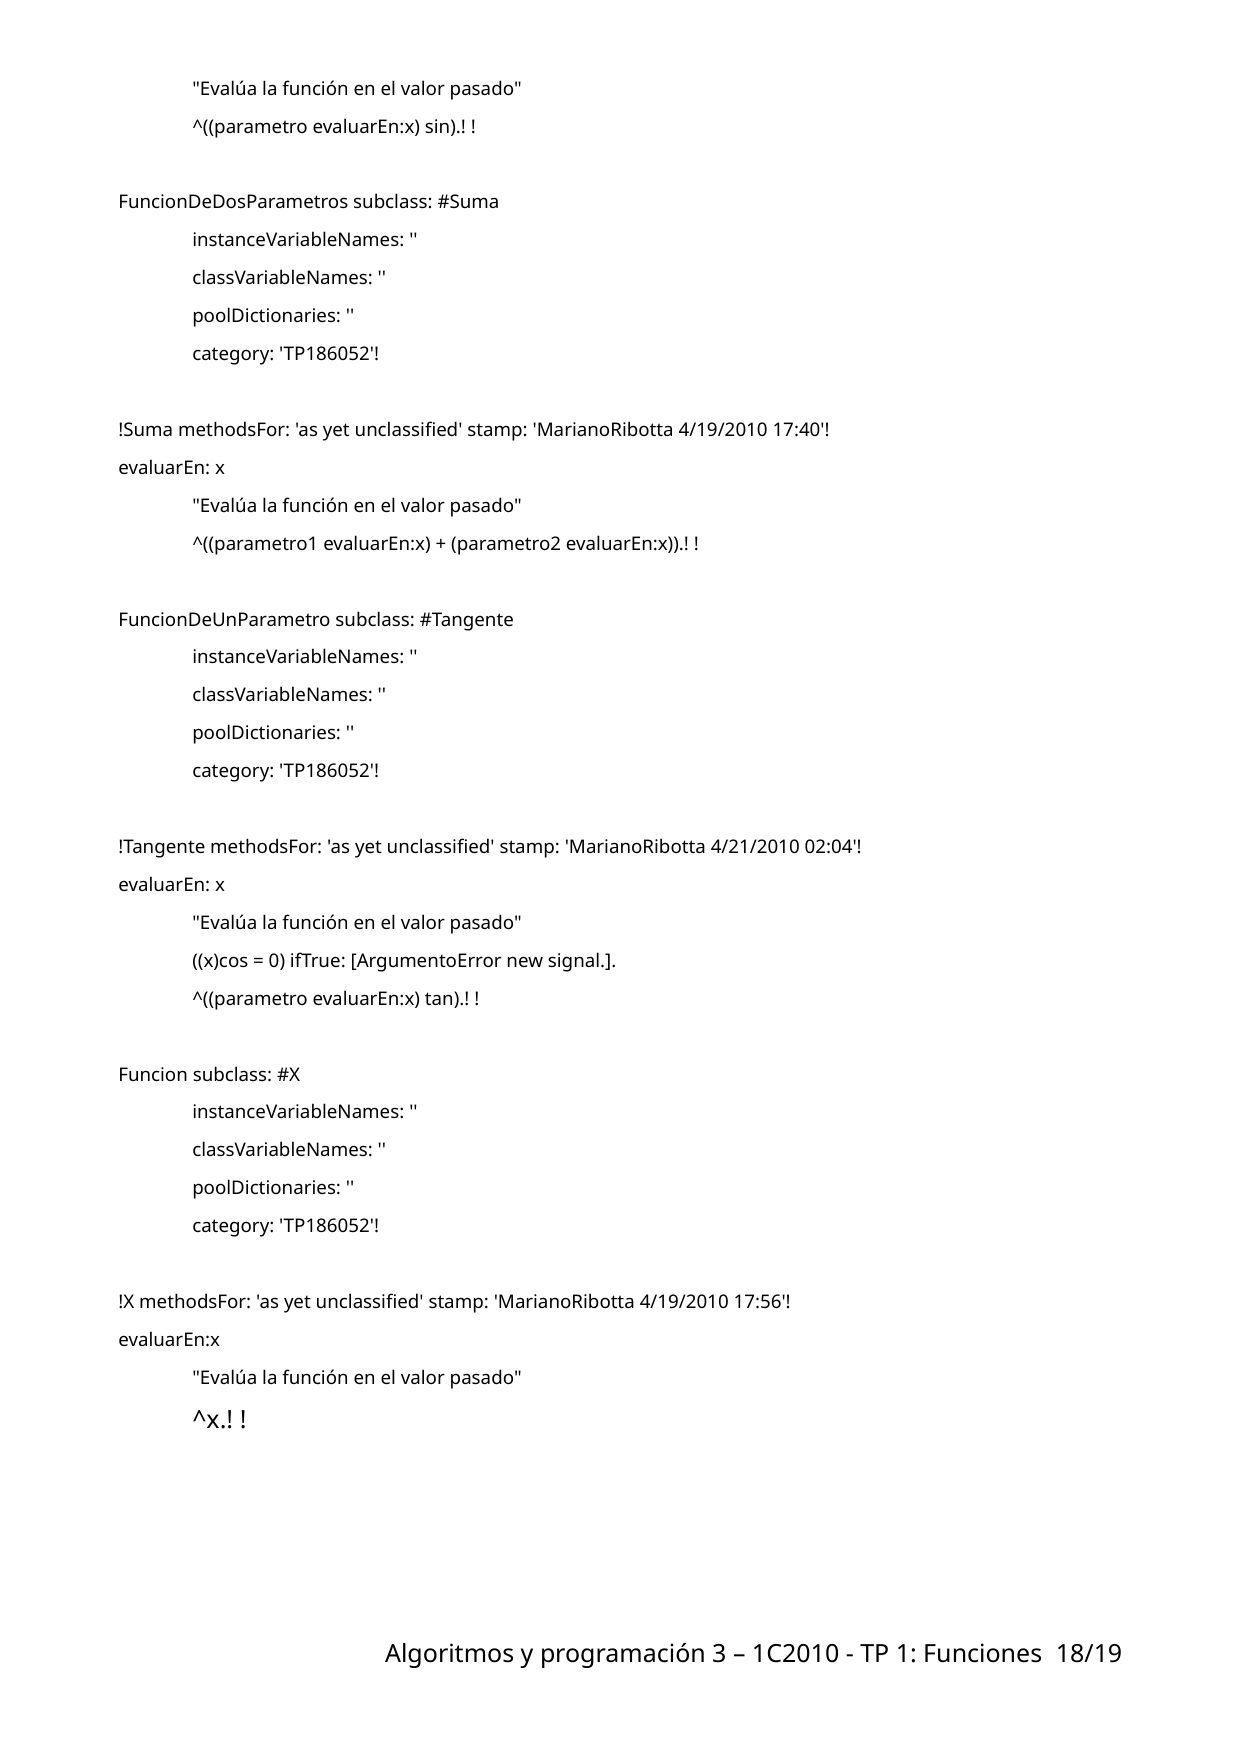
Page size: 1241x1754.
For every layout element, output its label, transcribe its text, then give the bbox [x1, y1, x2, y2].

text "Evalúa la función en el valor pasado" [118, 909, 1122, 935]
text classVariableNames: '' [118, 682, 1122, 707]
text poolDictionaries: '' [118, 719, 1122, 745]
text poolDictionaries: '' [118, 302, 1122, 328]
text evaluarEn: x [118, 454, 1122, 480]
text Funcion subclass: #X [118, 1061, 1122, 1086]
text poolDictionaries: '' [118, 1174, 1122, 1200]
text category: 'TP186052'! [118, 757, 1122, 783]
text ((x)cos = 0) ifTrue: [ArgumentoError new signal.]. [118, 947, 1122, 973]
text classVariableNames: '' [118, 1137, 1122, 1162]
text !X methodsFor: 'as yet unclassified' stamp: 'MarianoRibotta 4/19/2010 17:56'! [118, 1288, 1122, 1314]
text instanceVariableNames: '' [118, 1099, 1122, 1124]
text ^((parametro evaluarEn:x) sin).! ! [118, 113, 1122, 138]
text evaluarEn: x [118, 871, 1122, 897]
text "Evalúa la función en el valor pasado" [118, 1364, 1122, 1390]
text ^x.! ! [118, 1402, 1122, 1436]
text FuncionDeDosParametros subclass: #Suma [118, 189, 1122, 214]
text evaluarEn:x [118, 1326, 1122, 1352]
text category: 'TP186052'! [118, 1212, 1122, 1238]
text ^((parametro evaluarEn:x) tan).! ! [118, 985, 1122, 1011]
text instanceVariableNames: '' [118, 227, 1122, 252]
text "Evalúa la función en el valor pasado" [118, 492, 1122, 518]
text !Suma methodsFor: 'as yet unclassified' stamp: 'MarianoRibotta 4/19/2010 17:40'! [118, 416, 1122, 442]
text category: 'TP186052'! [118, 340, 1122, 366]
text ^((parametro1 evaluarEn:x) + (parametro2 evaluarEn:x)).! ! [118, 530, 1122, 556]
text FuncionDeUnParametro subclass: #Tangente [118, 606, 1122, 631]
text "Evalúa la función en el valor pasado" [118, 75, 1122, 101]
text instanceVariableNames: '' [118, 644, 1122, 669]
text classVariableNames: '' [118, 264, 1122, 290]
text !Tangente methodsFor: 'as yet unclassified' stamp: 'MarianoRibotta 4/21/2010 02:04'! [118, 833, 1122, 859]
